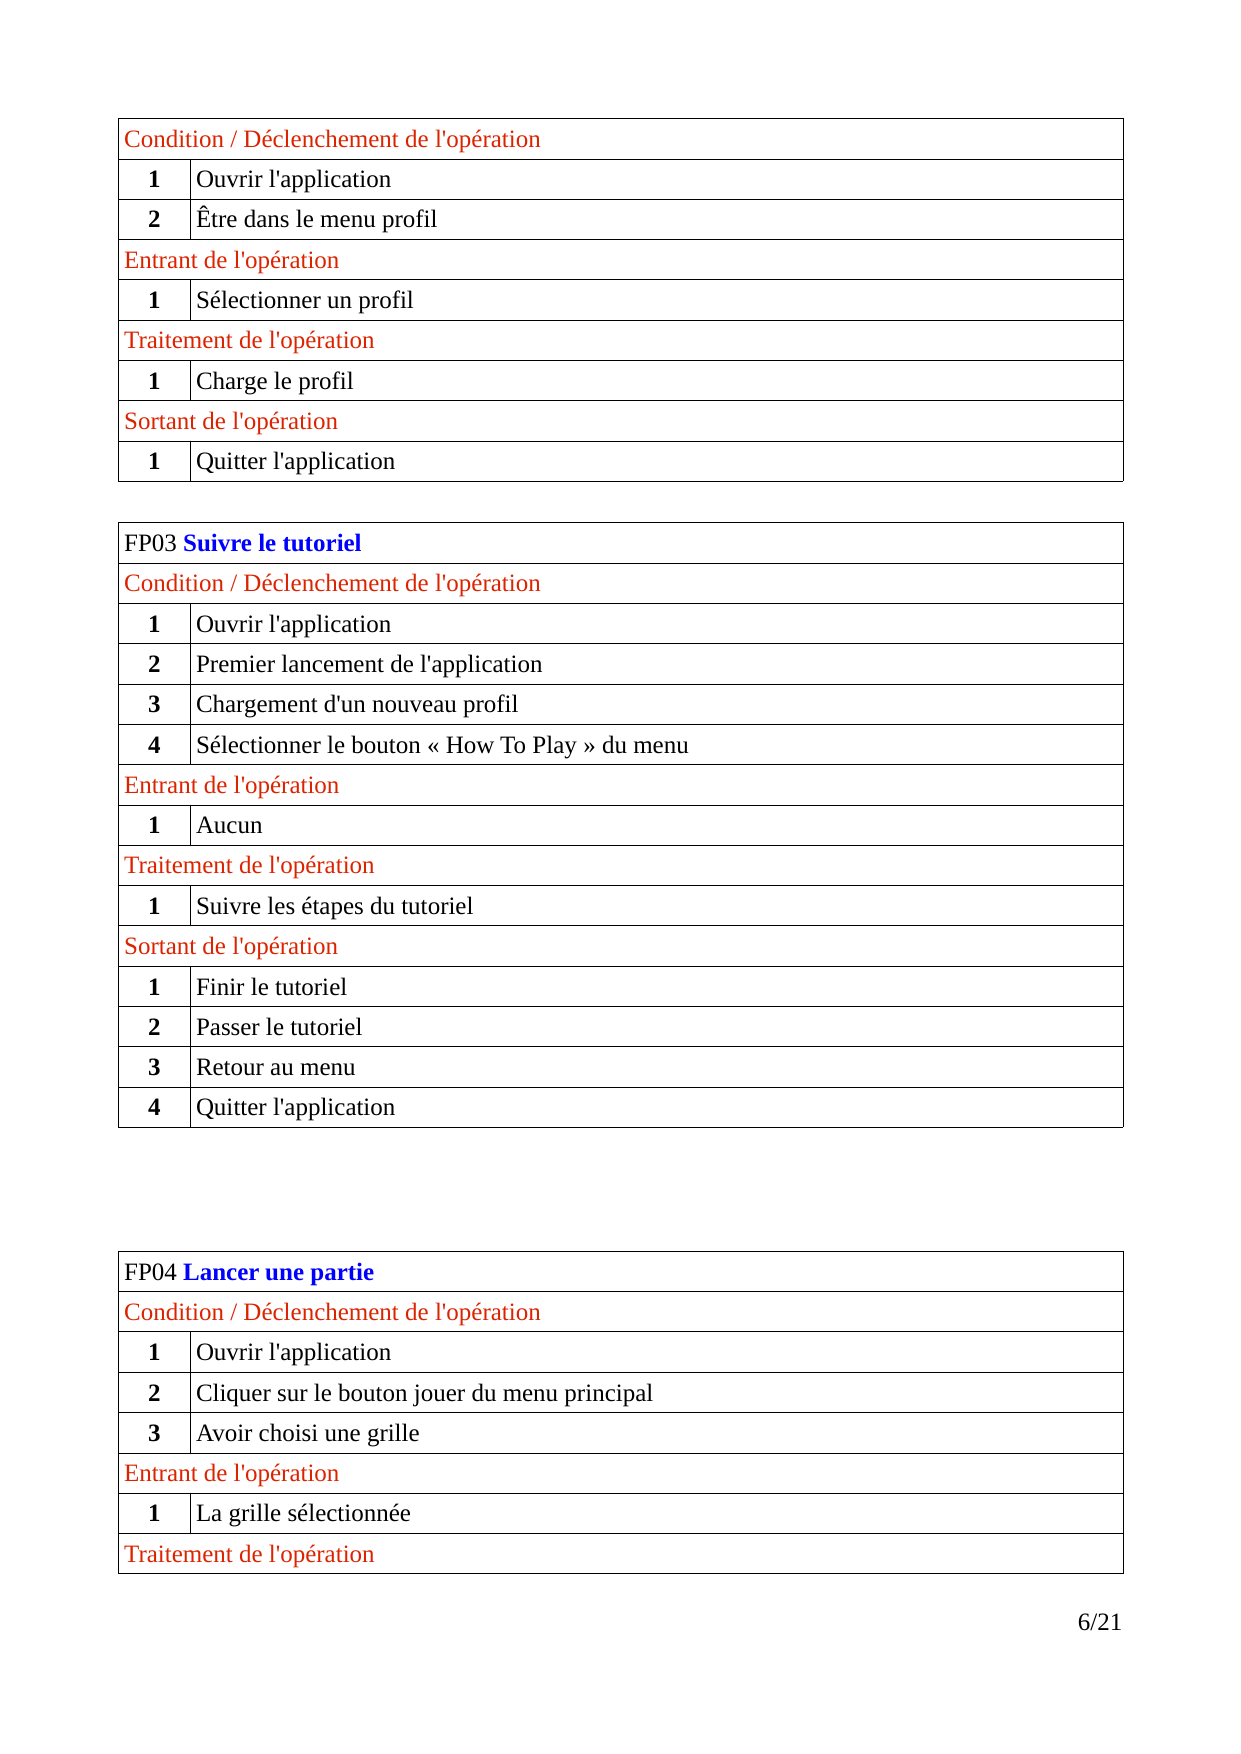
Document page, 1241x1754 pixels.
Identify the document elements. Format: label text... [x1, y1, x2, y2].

table_cell 1 [119, 442, 190, 481]
table_cell Sortant de l'opération [119, 401, 1123, 441]
table_cell Condition / Déclenchement de l'opération [119, 564, 1123, 603]
table_cell Traitement de l'opération [119, 321, 1123, 360]
table_cell Premier lancement de l'application [191, 644, 1123, 683]
table_cell 2 [119, 1373, 190, 1412]
table_cell Charge le profil [191, 361, 1123, 400]
table_cell Retour au menu [191, 1047, 1123, 1087]
table_cell 1 [119, 886, 190, 925]
table_cell Chargement d'un nouveau profil [191, 685, 1123, 724]
table_cell Suivre les étapes du tutoriel [191, 886, 1123, 925]
table_cell Passer le tutoriel [191, 1007, 1123, 1046]
table_cell 3 [119, 1413, 190, 1452]
table_cell Sélectionner un profil [191, 280, 1123, 320]
table_cell 2 [119, 1007, 190, 1046]
table_cell Quitter l'application [191, 442, 1123, 481]
table_header FP04 Lancer une partie [119, 1252, 1123, 1291]
table_cell Traitement de l'opération [119, 1534, 1123, 1573]
table_cell Finir le tutoriel [191, 967, 1123, 1006]
table_cell Aucun [191, 806, 1123, 845]
table_cell 1 [119, 604, 190, 643]
table_cell Sélectionner le bouton « How To Play » du menu [191, 725, 1123, 764]
table_cell Être dans le menu profil [191, 200, 1123, 239]
table_header FP03 Suivre le tutoriel [119, 523, 1123, 563]
table_cell Avoir choisi une grille [191, 1413, 1123, 1452]
table_cell 1 [119, 280, 190, 320]
table_cell 1 [119, 1332, 190, 1372]
table_cell Condition / Déclenchement de l'opération [119, 119, 1123, 158]
table_cell Entrant de l'opération [119, 240, 1123, 279]
table_cell 4 [119, 725, 190, 764]
table_cell 2 [119, 644, 190, 683]
table_cell 4 [119, 1088, 190, 1127]
table_cell Quitter l'application [191, 1088, 1123, 1127]
table_cell 1 [119, 160, 190, 199]
table_cell Traitement de l'opération [119, 846, 1123, 885]
table_cell Entrant de l'opération [119, 1454, 1123, 1493]
table_cell Sortant de l'opération [119, 926, 1123, 966]
table_cell 1 [119, 806, 190, 845]
table_cell Entrant de l'opération [119, 765, 1123, 804]
table_cell Cliquer sur le bouton jouer du menu principal [191, 1373, 1123, 1412]
table_cell 3 [119, 685, 190, 724]
table_cell Condition / Déclenchement de l'opération [119, 1292, 1123, 1331]
table_cell 1 [119, 361, 190, 400]
table_cell 1 [119, 1494, 190, 1533]
table_cell Ouvrir l'application [191, 1332, 1123, 1372]
table_cell 2 [119, 200, 190, 239]
table_cell Ouvrir l'application [191, 604, 1123, 643]
table_cell 1 [119, 967, 190, 1006]
table_cell 3 [119, 1047, 190, 1087]
table_cell La grille sélectionnée [191, 1494, 1123, 1533]
table_cell Ouvrir l'application [191, 160, 1123, 199]
